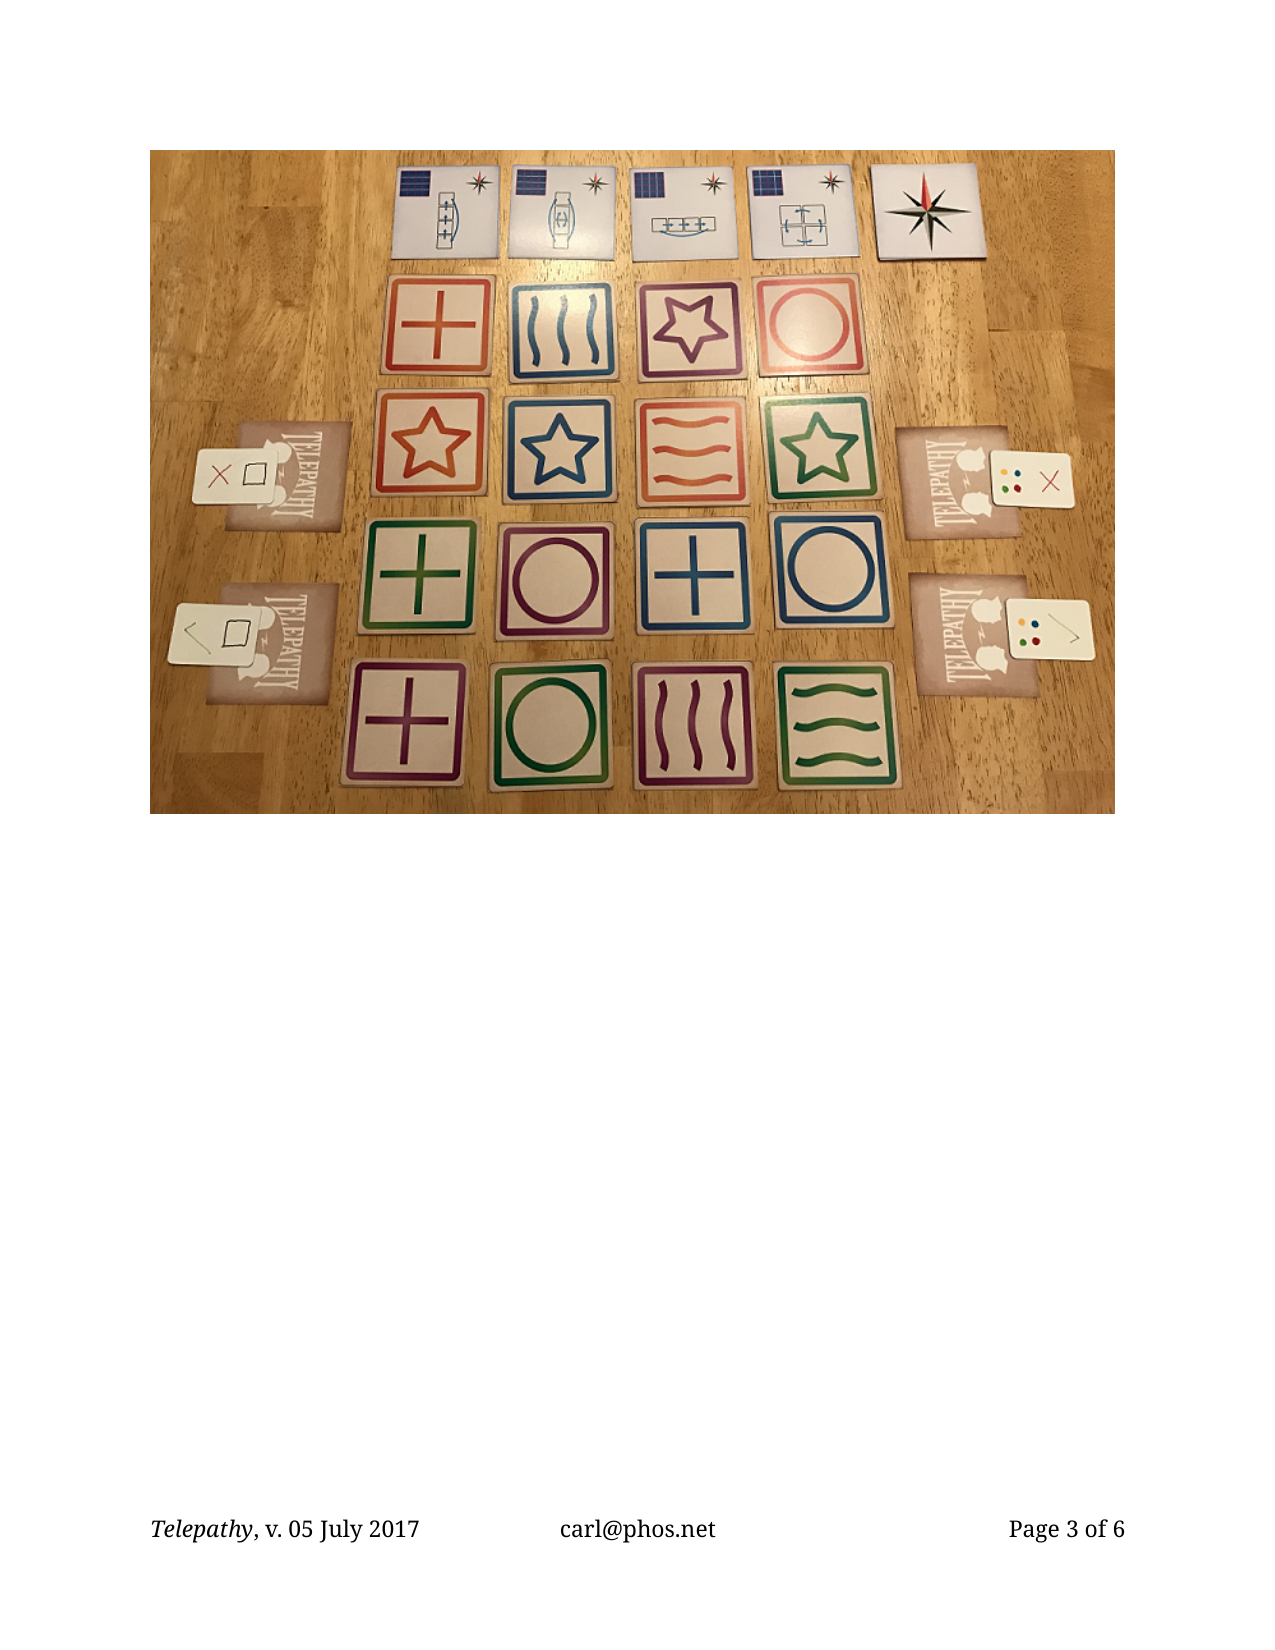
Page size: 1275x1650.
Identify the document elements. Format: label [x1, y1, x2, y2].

picture [150, 150, 1115, 814]
